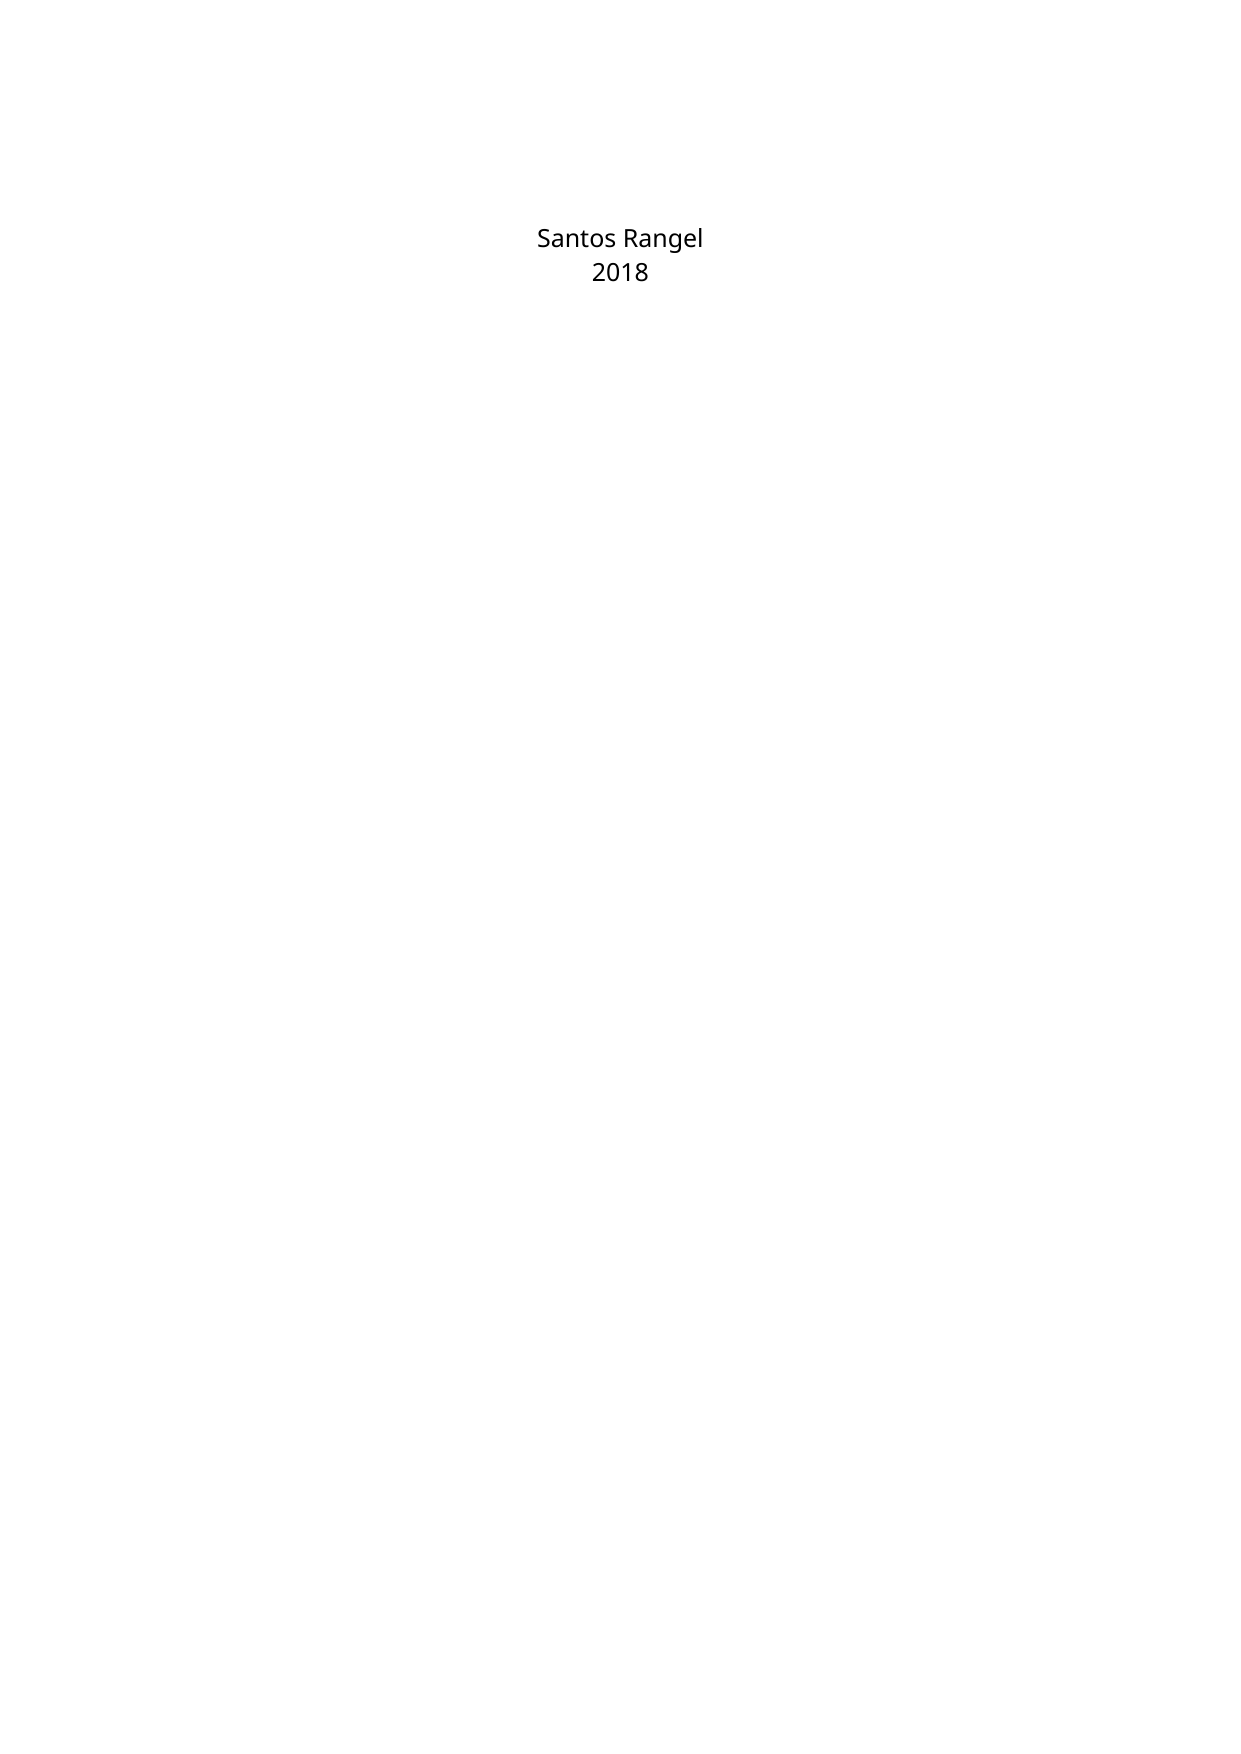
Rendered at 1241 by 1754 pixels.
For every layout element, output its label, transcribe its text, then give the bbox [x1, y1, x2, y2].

text 2018 [118, 254, 1122, 288]
text Santos Rangel [118, 220, 1122, 254]
